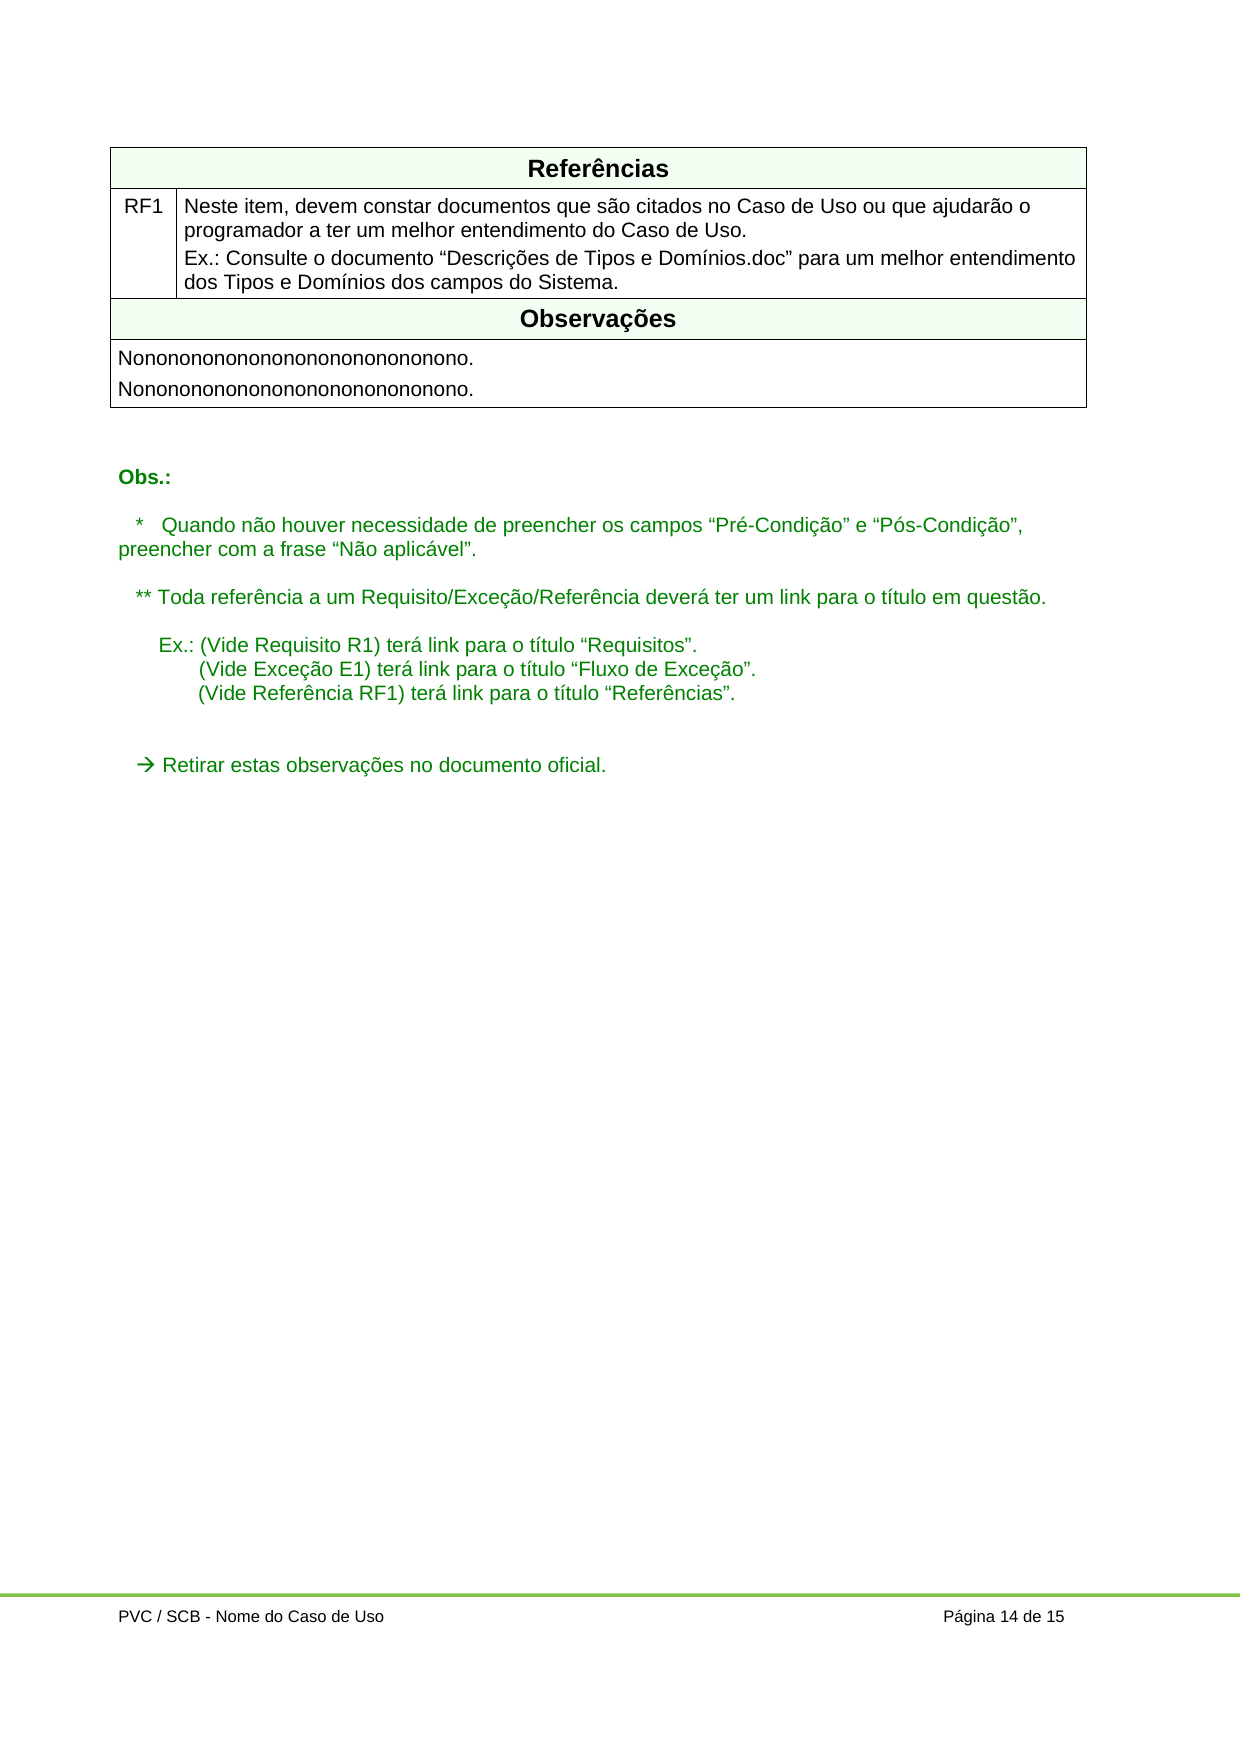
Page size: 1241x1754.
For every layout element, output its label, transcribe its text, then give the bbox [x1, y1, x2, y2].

text (Vide Referência RF1) terá link para o título “Referências”. [118, 681, 1122, 705]
table_cell Observações [111, 299, 1086, 339]
table_header Referências [111, 148, 1086, 188]
table_cell RF1 [111, 189, 176, 298]
text  Retirar estas observações no documento oficial. [118, 753, 1122, 777]
text ** Toda referência a um Requisito/Exceção/Referência deverá ter um link para o título em questão. [118, 585, 1122, 609]
text * Quando não houver necessidade de preencher os campos “Pré-Condição” e “Pós-Condição”, preencher com a frase “Não aplicável”. [118, 513, 1122, 561]
table_cell Nonononononononononononononono. Nonononononononononononononono. [111, 340, 1086, 407]
table_cell Neste item, devem constar documentos que são citados no Caso de Uso ou que ajudarão o programador a ter um melhor entendimento do Caso de Uso. Ex.: Consulte o documento “Descrições de Tipos e Domínios.doc” para um melhor entendimento dos Tipos e Domínios dos campos do Sistema. [177, 189, 1086, 298]
text (Vide Exceção E1) terá link para o título “Fluxo de Exceção”. [118, 657, 1122, 681]
text Obs.: [118, 465, 1122, 489]
text Ex.: (Vide Requisito R1) terá link para o título “Requisitos”. [118, 633, 1122, 657]
